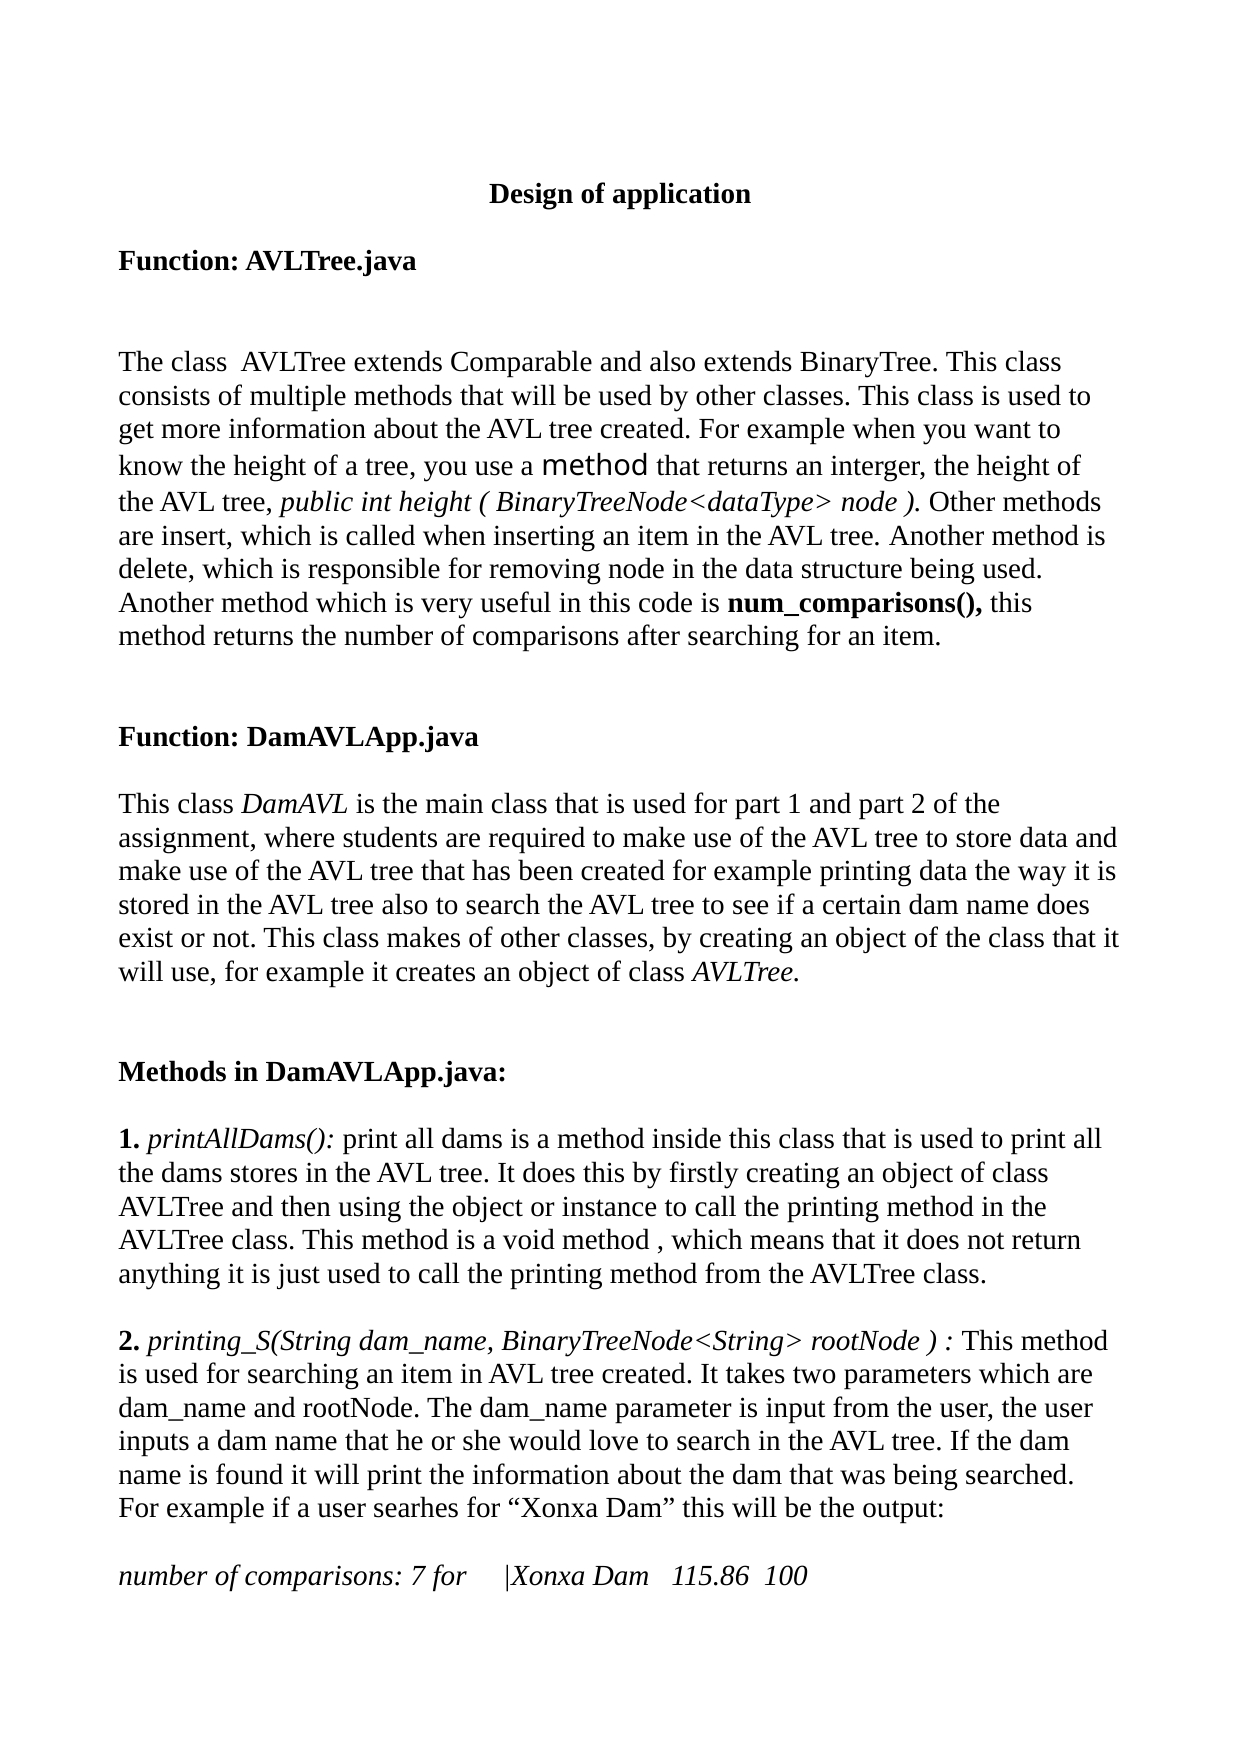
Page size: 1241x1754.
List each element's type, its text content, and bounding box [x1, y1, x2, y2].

text This class DamAVL is the main class that is used for part 1 and part 2 of the assignment, where students are required to make use of the AVL tree to store data and make use of the AVL tree that has been created for example printing data the way it is stored in the AVL tree also to search the AVL tree to see if a certain dam name does exist or not. This class makes of other classes, by creating an object of the class that it will use, for example it creates an object of class AVLTree. [118, 786, 1122, 987]
text 1. printAllDams(): print all dams is a method inside this class that is used to print all the dams stores in the AVL tree. It does this by firstly creating an object of class AVLTree and then using the object or instance to call the printing method in the AVLTree class. This method is a void method , which means that it does not return anything it is just used to call the printing method from the AVLTree class. [118, 1122, 1122, 1289]
text Design of application [118, 176, 1122, 210]
text Function: DamAVLApp.java [118, 719, 1122, 753]
text Function: AVLTree.java [118, 243, 1122, 277]
text 2. printing_S(String dam_name, BinaryTreeNode<String> rootNode ) : This method is used for searching an item in AVL tree created. It takes two parameters which are dam_name and rootNode. The dam_name parameter is input from the user, the user inputs a dam name that he or she would love to search in the AVL tree. If the dam name is found it will print the information about the dam that was being searched. For example if a user searhes for “Xonxa Dam” this will be the output: [118, 1323, 1122, 1524]
text Methods in DamAVLApp.java: [118, 1054, 1122, 1088]
text number of comparisons: 7 for |Xonxa Dam 115.86 100 [118, 1558, 1122, 1591]
text The class AVLTree extends Comparable and also extends BinaryTree. This class consists of multiple methods that will be used by other classes. This class is used to get more information about the AVL tree created. For example when you want to know the height of a tree, you use a method that returns an interger, the height of the AVL tree, public int height ( BinaryTreeNode<dataType> node ). Other methods are insert, which is called when inserting an item in the AVL tree. Another method is delete, which is responsible for removing node in the data structure being used. Another method which is very useful in this code is num_comparisons(), this method returns the number of comparisons after searching for an item. [118, 344, 1122, 652]
